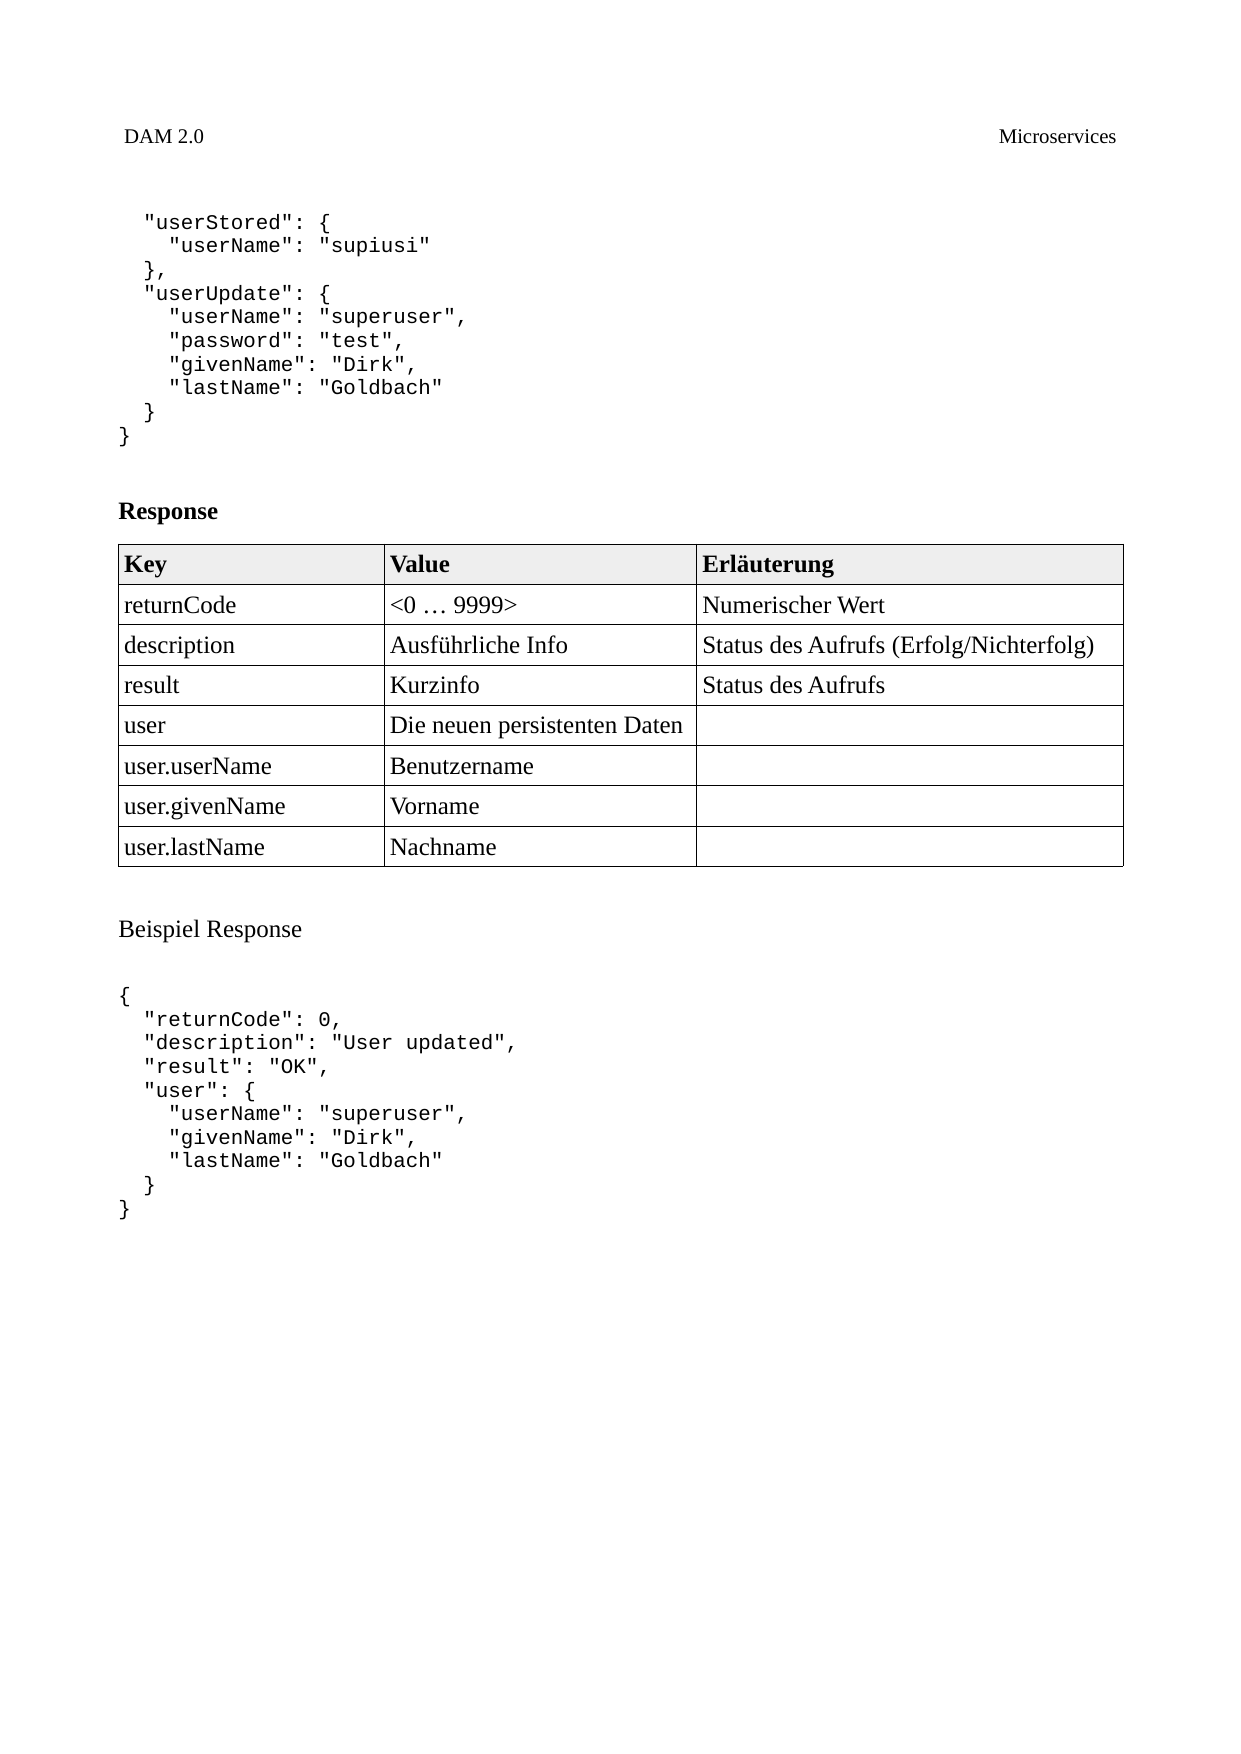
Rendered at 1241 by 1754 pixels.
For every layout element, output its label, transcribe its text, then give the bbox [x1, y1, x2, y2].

text "userUpdate": { [118, 283, 1122, 306]
table_cell Vorname [385, 786, 696, 826]
table_cell Numerischer Wert [697, 585, 1123, 624]
text { [118, 985, 1122, 1009]
text "user": { [118, 1079, 1122, 1103]
text "userStored": { [118, 212, 1122, 236]
text "password": "test", [118, 330, 1122, 354]
text "userName": "superuser", [118, 1103, 1122, 1127]
text } [118, 401, 1122, 425]
table_cell [697, 746, 1123, 785]
table_cell returnCode [119, 585, 384, 624]
text } [118, 1198, 1122, 1221]
table_cell [697, 706, 1123, 745]
table_cell result [119, 666, 384, 705]
table_cell user.lastName [119, 827, 384, 866]
text "userName": "superuser", [118, 306, 1122, 330]
table_header Value [385, 545, 696, 584]
table_cell user [119, 706, 384, 745]
table_cell Die neuen persistenten Daten [385, 706, 696, 745]
text Response [118, 496, 1122, 525]
text Beispiel Response [118, 914, 1122, 942]
table_cell Status des Aufrufs (Erfolg/Nichterfolg) [697, 625, 1123, 664]
table_header Key [119, 545, 384, 584]
table_cell <0 … 9999> [385, 585, 696, 624]
text "result": "OK", [118, 1056, 1122, 1079]
text "givenName": "Dirk", [118, 1127, 1122, 1151]
table_cell [697, 786, 1123, 826]
table_cell Ausführliche Info [385, 625, 696, 664]
text } [118, 425, 1122, 448]
text "lastName": "Goldbach" [118, 1151, 1122, 1174]
text "givenName": "Dirk", [118, 354, 1122, 377]
text "returnCode": 0, [118, 1009, 1122, 1032]
text "lastName": "Goldbach" [118, 377, 1122, 401]
table_cell Nachname [385, 827, 696, 866]
table_cell Benutzername [385, 746, 696, 785]
table_cell user.userName [119, 746, 384, 785]
text "description": "User updated", [118, 1032, 1122, 1056]
table_cell user.givenName [119, 786, 384, 826]
text }, [118, 259, 1122, 283]
table_cell Status des Aufrufs [697, 666, 1123, 705]
text "userName": "supiusi" [118, 236, 1122, 259]
table_cell description [119, 625, 384, 664]
table_header Erläuterung [697, 545, 1123, 584]
table_cell Kurzinfo [385, 666, 696, 705]
text } [118, 1174, 1122, 1198]
table_cell [697, 827, 1123, 866]
